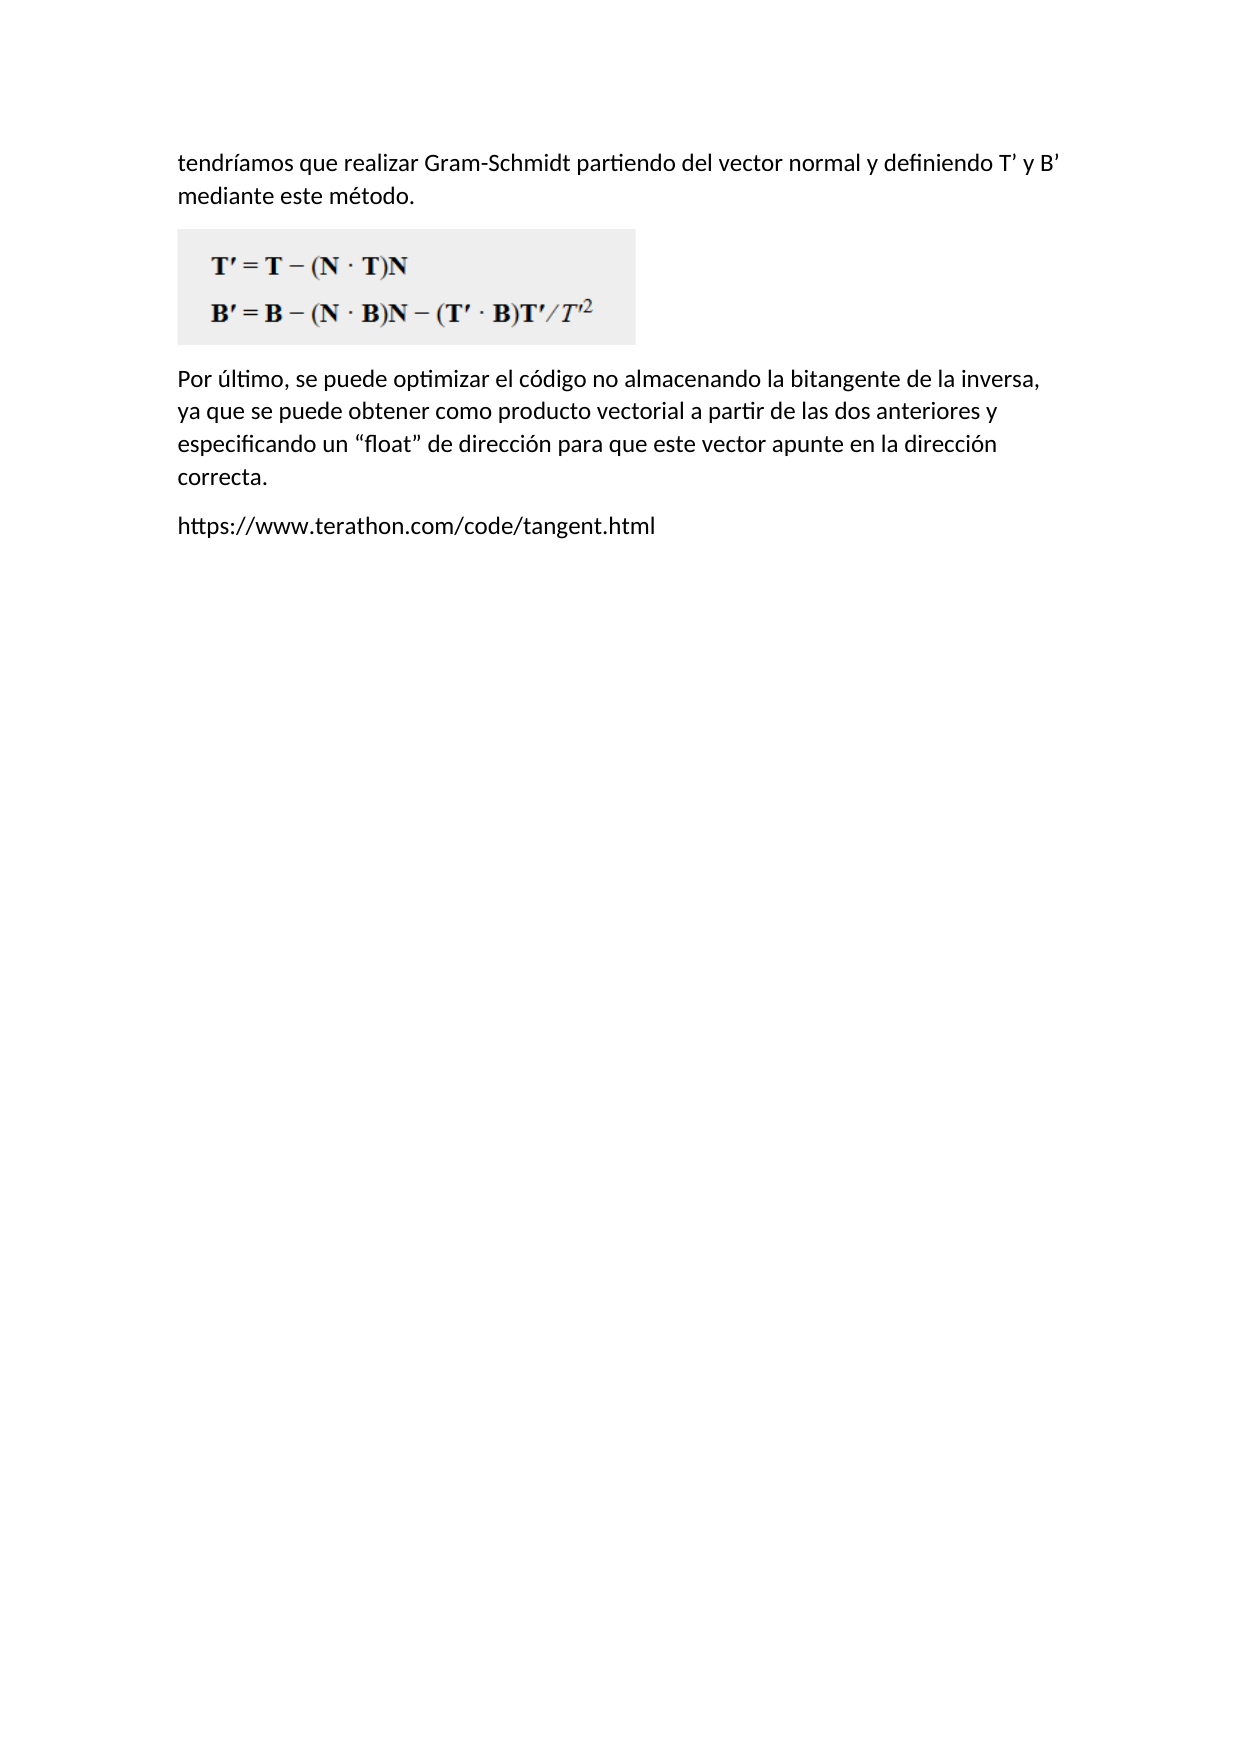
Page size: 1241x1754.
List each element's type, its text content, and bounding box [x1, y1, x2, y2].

text Por último, se puede optimizar el código no almacenando la bitangente de la inversa, ya que se puede obtener como producto vectorial a partir de las dos anteriores y especificando un “float” de dirección para que este vector apunte en la dirección correcta. [177, 363, 1063, 491]
text https://www.terathon.com/code/tangent.html [177, 510, 1063, 541]
text tendríamos que realizar Gram-Schmidt partiendo del vector normal y definiendo T’ y B’ mediante este método. [177, 148, 1063, 211]
